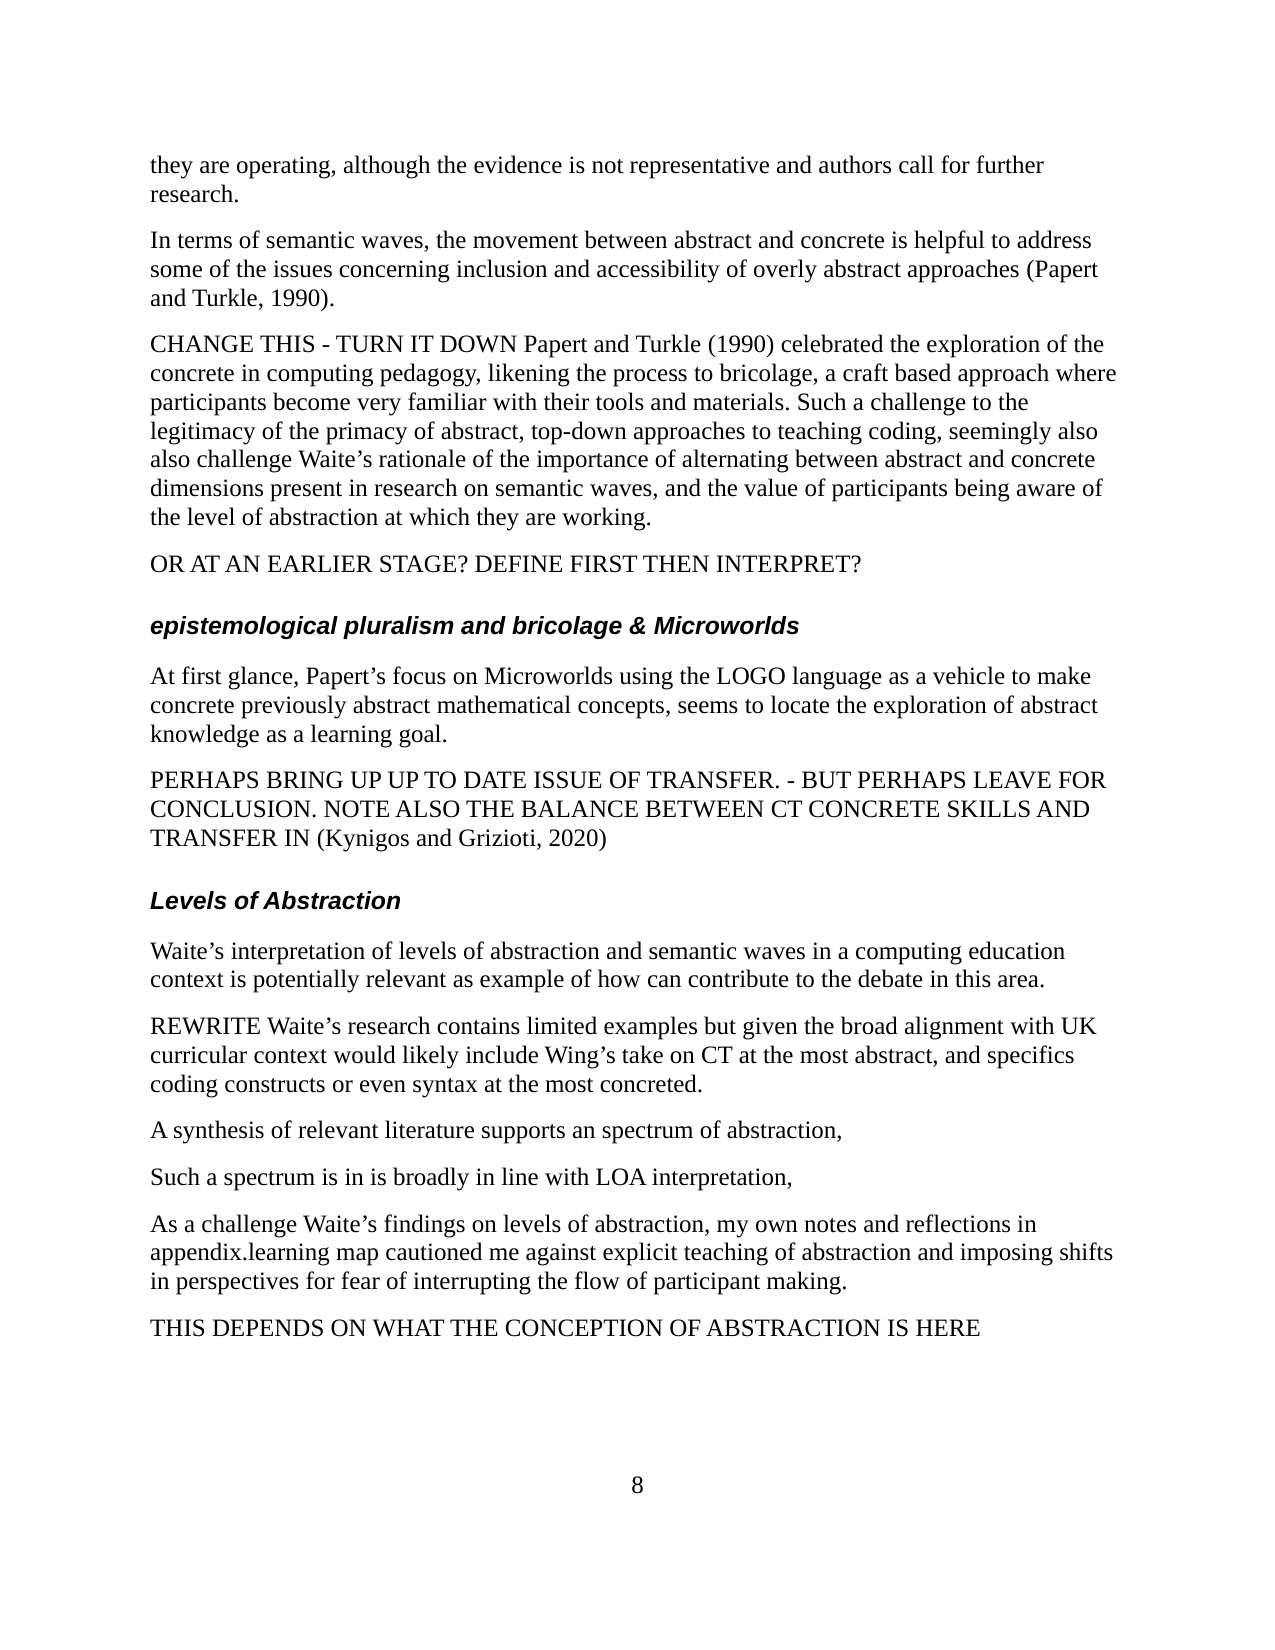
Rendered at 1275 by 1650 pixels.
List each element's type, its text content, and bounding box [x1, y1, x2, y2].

text At first glance, Papert’s focus on Microworlds using the LOGO language as a vehicle to make concrete previously abstract mathematical concepts, seems to locate the exploration of abstract knowledge as a learning goal. [150, 661, 1125, 748]
text PERHAPS BRING UP UP TO DATE ISSUE OF TRANSFER. - BUT PERHAPS LEAVE FOR CONCLUSION. NOTE ALSO THE BALANCE BETWEEN CT CONCRETE SKILLS AND TRANSFER IN (Kynigos and Grizioti, 2020) [150, 766, 1125, 852]
text they are operating, although the evidence is not representative and authors call for further research. [150, 150, 1125, 207]
text Waite’s interpretation of levels of abstraction and semantic waves in a computing education context is potentially relevant as example of how can contribute to the debate in this area. [150, 936, 1125, 993]
text A synthesis of relevant literature supports an spectrum of abstraction, [150, 1115, 1125, 1144]
text OR AT AN EARLIER STAGE? DEFINE FIRST THEN INTERPRET? [150, 549, 1125, 577]
text REWRITE Waite’s research contains limited examples but given the broad alignment with UK curricular context would likely include Wing’s take on CT at the most abstract, and specifics coding constructs or even syntax at the most concreted. [150, 1011, 1125, 1097]
text In terms of semantic waves, the movement between abstract and concrete is helpful to address some of the issues concerning inclusion and accessibility of overly abstract approaches (Papert and Turkle, 1990). [150, 225, 1125, 312]
text THIS DEPENDS ON WHAT THE CONCEPTION OF ABSTRACTION IS HERE [150, 1313, 1125, 1342]
text As a challenge Waite’s findings on levels of abstraction, my own notes and reflections in appendix.learning map cautioned me against explicit teaching of abstraction and imposing shifts in perspectives for fear of interrupting the flow of participant making. [150, 1209, 1125, 1295]
text CHANGE THIS - TURN IT DOWN Papert and Turkle (1990) celebrated the exploration of the concrete in computing pedagogy, likening the process to bricolage, a craft based approach where participants become very familiar with their tools and materials. Such a challenge to the legitimacy of the primacy of abstract, top-down approaches to teaching coding, seemingly also also challenge Waite’s rationale of the importance of alternating between abstract and concrete dimensions present in research on semantic waves, and the value of participants being aware of the level of abstraction at which they are working. [150, 329, 1125, 531]
subtitle Levels of Abstraction [150, 886, 1125, 914]
subtitle epistemological pluralism and bricolage & Microworlds [150, 611, 1125, 640]
text Such a spectrum is in is broadly in line with LOA interpretation, [150, 1162, 1125, 1191]
